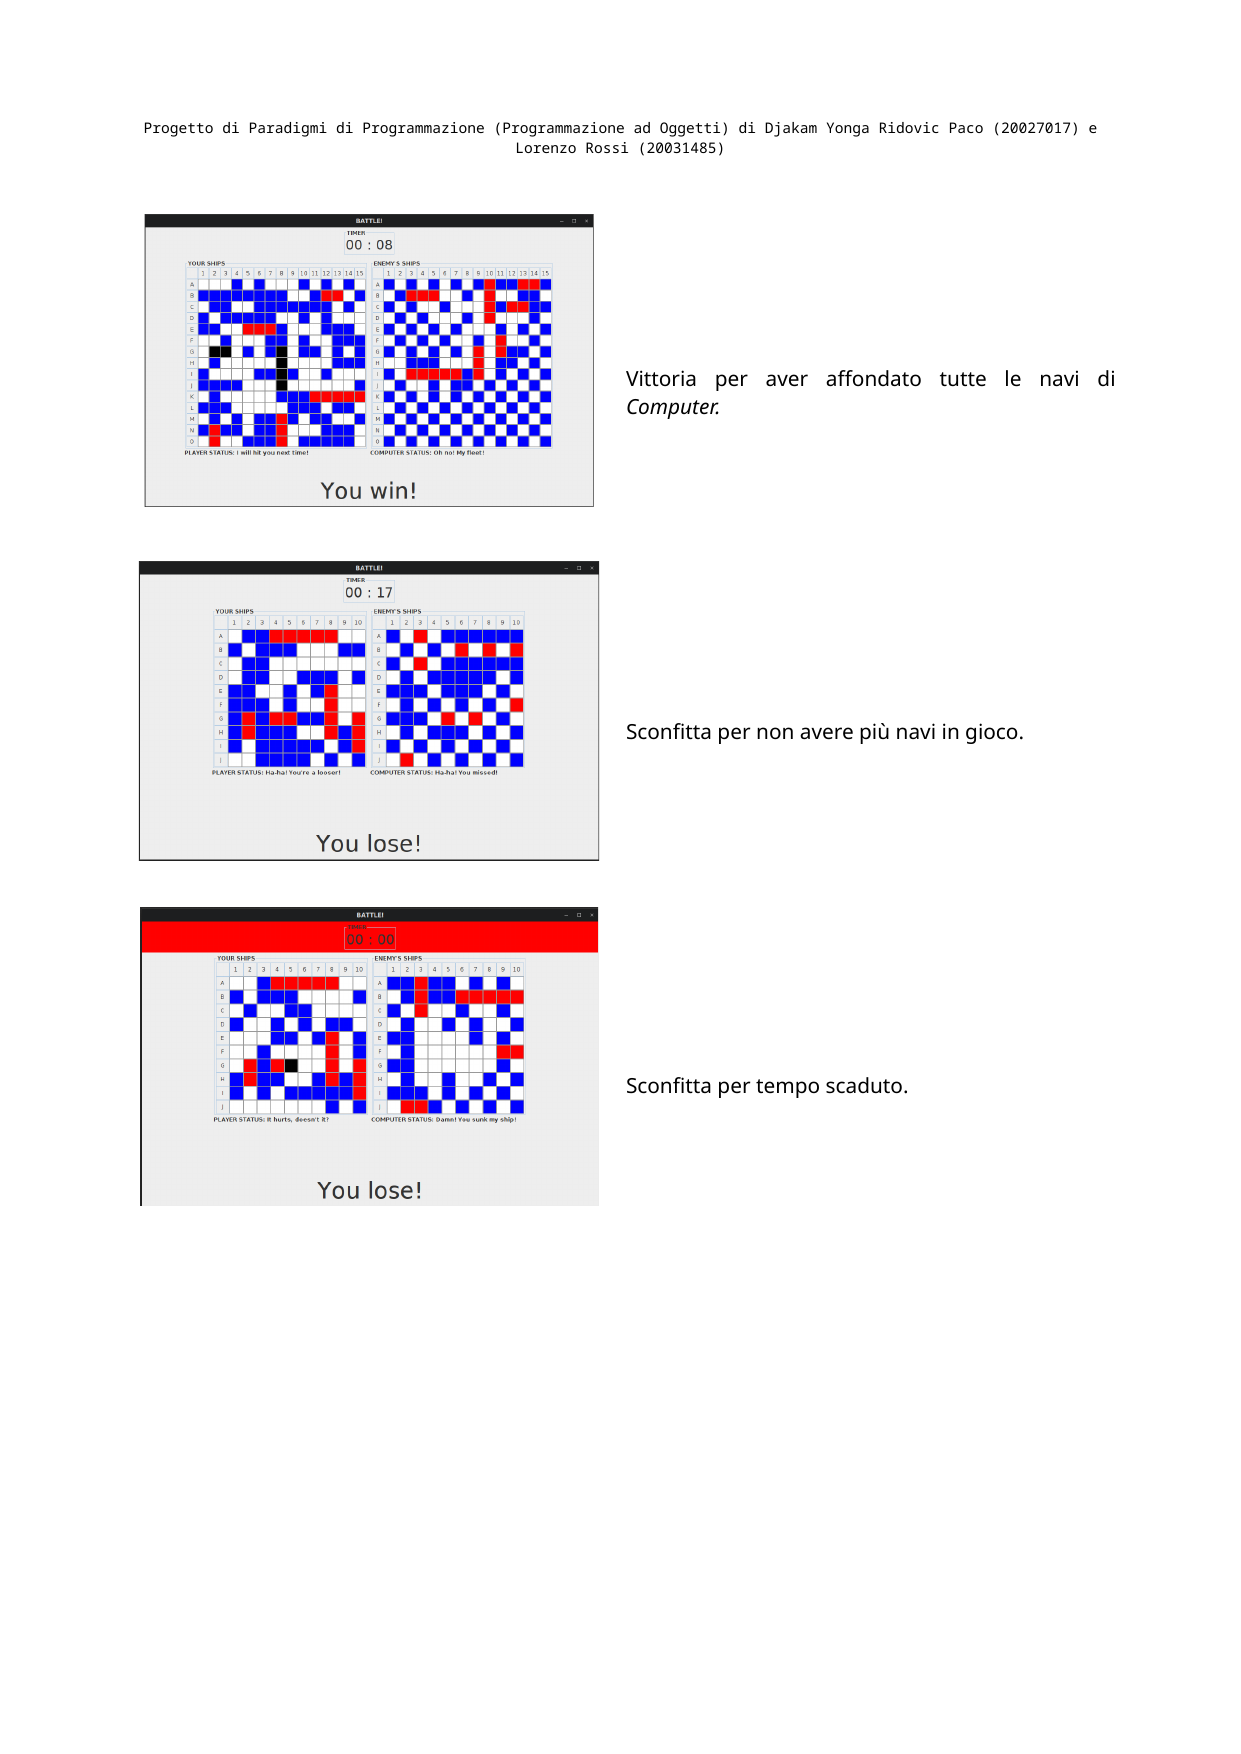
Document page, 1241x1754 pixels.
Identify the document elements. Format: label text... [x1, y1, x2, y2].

picture [144, 214, 594, 507]
table_header Vittoria per aver affondato tutte le navi di Computer. [620, 188, 1122, 540]
table_cell [118, 540, 620, 895]
table_cell [118, 895, 620, 1239]
table_cell Sconfitta per non avere più navi in gioco. [620, 540, 1122, 895]
picture [138, 561, 600, 861]
table_cell Sconfitta per tempo scaduto. [620, 895, 1122, 1239]
table_header [118, 188, 620, 540]
picture [140, 907, 599, 1206]
